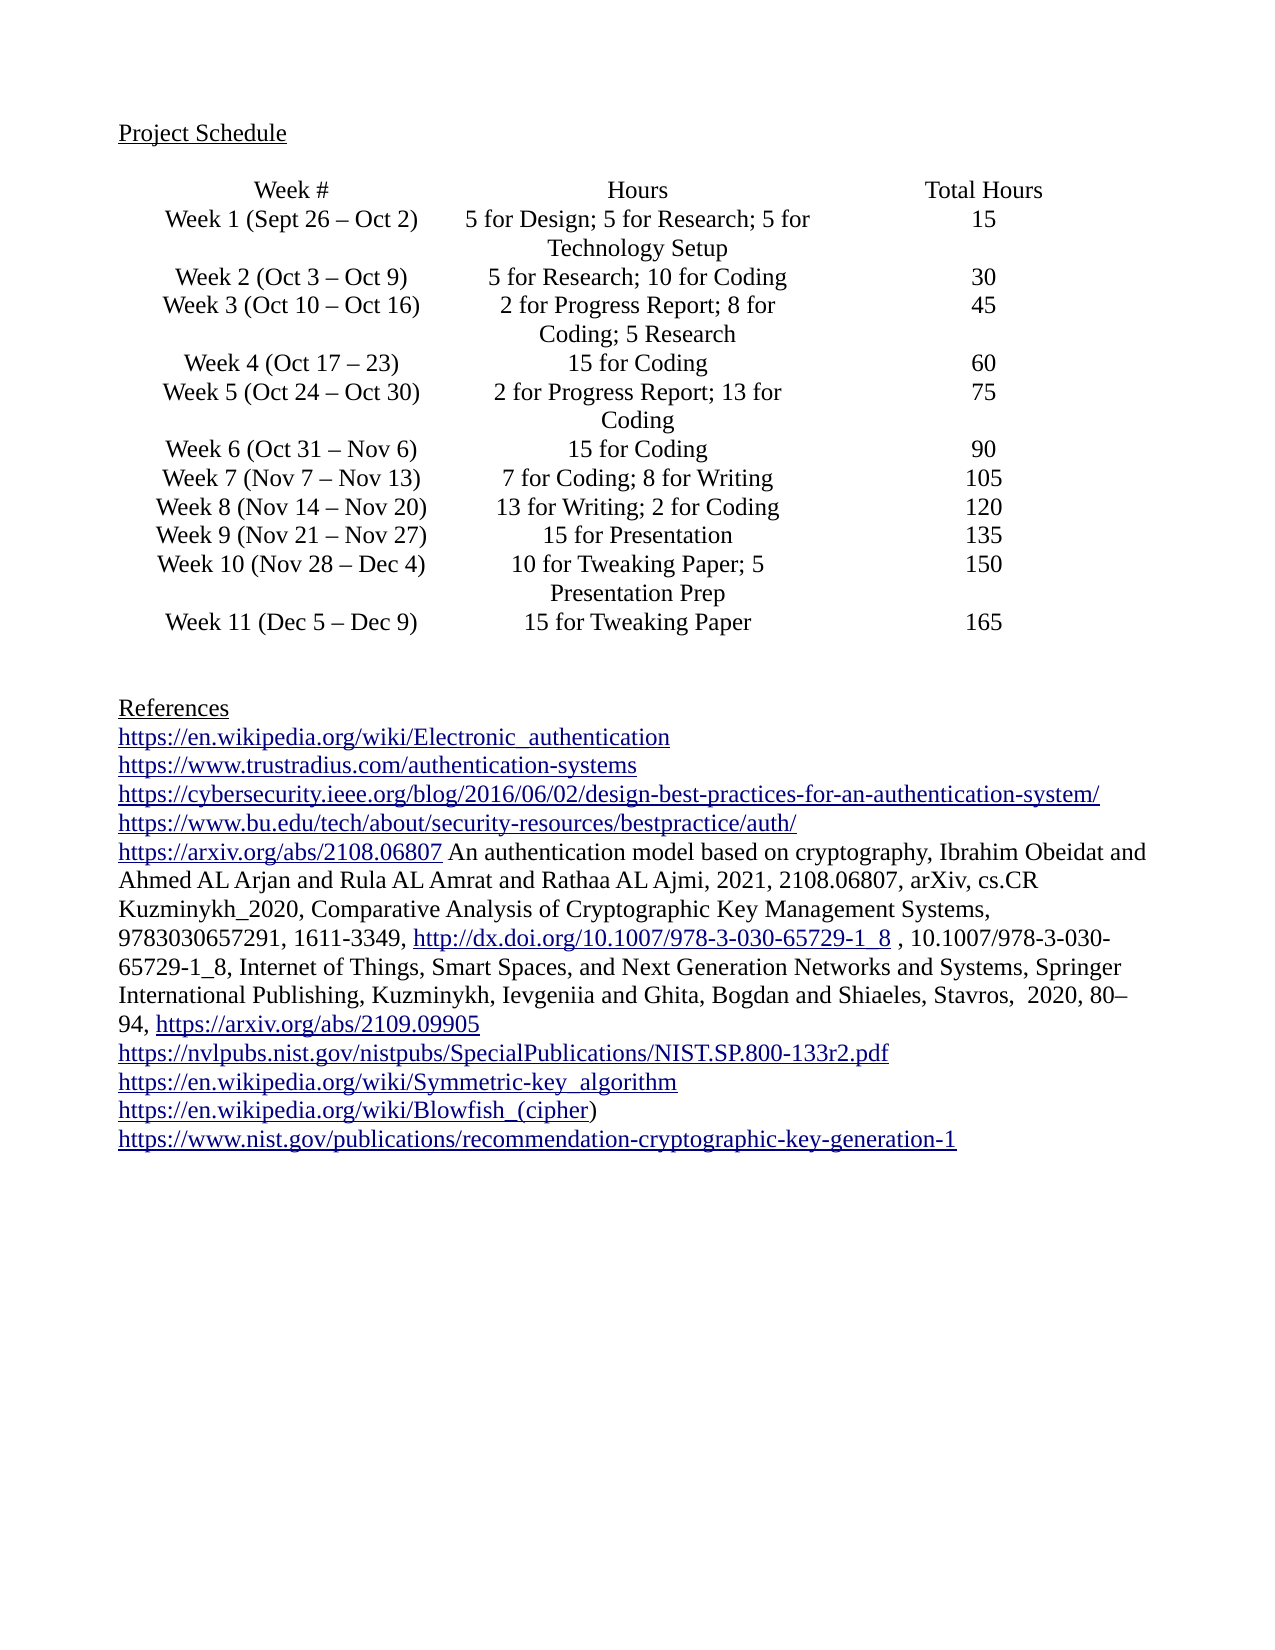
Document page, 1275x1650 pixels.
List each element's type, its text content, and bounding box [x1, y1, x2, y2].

text Project Schedule [118, 118, 1157, 147]
text https://www.bu.edu/tech/about/security-resources/bestpractice/auth/ [118, 808, 1157, 837]
table_cell 165 [811, 607, 1157, 636]
table_cell 135 [811, 521, 1157, 549]
text https://en.wikipedia.org/wiki/Symmetric-key_algorithm [118, 1067, 1157, 1096]
table_cell 5 for Design; 5 for Research; 5 for Technology Setup [464, 204, 811, 262]
table_cell 120 [811, 492, 1157, 521]
table_cell 10 for Tweaking Paper; 5 Presentation Prep [464, 549, 811, 607]
table_cell 7 for Coding; 8 for Writing [464, 463, 811, 492]
table_cell 90 [811, 434, 1157, 463]
table_cell 75 [811, 377, 1157, 434]
table_cell 150 [811, 549, 1157, 607]
table_cell 5 for Research; 10 for Coding [464, 262, 811, 291]
table_cell 13 for Writing; 2 for Coding [464, 492, 811, 521]
table_header Hours [464, 176, 811, 204]
table_cell Week 5 (Oct 24 – Oct 30) [118, 377, 464, 434]
table_cell 2 for Progress Report; 8 for Coding; 5 Research [464, 291, 811, 348]
table_cell Week 8 (Nov 14 – Nov 20) [118, 492, 464, 521]
table_cell Week 2 (Oct 3 – Oct 9) [118, 262, 464, 291]
table_cell Week 11 (Dec 5 – Dec 9) [118, 607, 464, 636]
table_cell Week 1 (Sept 26 – Oct 2) [118, 204, 464, 262]
text https://en.wikipedia.org/wiki/Blowfish_(cipher) [118, 1096, 1157, 1124]
text https://nvlpubs.nist.gov/nistpubs/SpecialPublications/NIST.SP.800-133r2.pdf [118, 1038, 1157, 1067]
table_cell 30 [811, 262, 1157, 291]
table_cell Week 6 (Oct 31 – Nov 6) [118, 434, 464, 463]
table_cell 15 for Presentation [464, 521, 811, 549]
text Kuzminykh_2020, Comparative Analysis of Cryptographic Key Management Systems, 9783030657291, 1611-3349, http://dx.doi.org/10.1007/978-3-030-65729-1_8 , 10.1007/978-3-030-65729-1_8, Internet of Things, Smart Spaces, and Next Generation Networks and Systems, Springer International Publishing, Kuzminykh, Ievgeniia and Ghita, Bogdan and Shiaeles, Stavros, 2020, 80–94, https://arxiv.org/abs/2109.09905 [118, 894, 1157, 1038]
table_cell Week 10 (Nov 28 – Dec 4) [118, 549, 464, 607]
text https://www.nist.gov/publications/recommendation-cryptographic-key-generation-1 [118, 1124, 1157, 1153]
table_cell 45 [811, 291, 1157, 348]
text References [118, 693, 1157, 722]
table_cell Week 3 (Oct 10 – Oct 16) [118, 291, 464, 348]
text https://arxiv.org/abs/2108.06807 An authentication model based on cryptography, Ibrahim Obeidat and Ahmed AL Arjan and Rula AL Amrat and Rathaa AL Ajmi, 2021, 2108.06807, arXiv, cs.CR [118, 837, 1157, 894]
table_cell Week 7 (Nov 7 – Nov 13) [118, 463, 464, 492]
table_cell 15 for Tweaking Paper [464, 607, 811, 636]
table_cell Week 4 (Oct 17 – 23) [118, 348, 464, 377]
table_cell 15 for Coding [464, 348, 811, 377]
table_cell 105 [811, 463, 1157, 492]
table_cell 15 for Coding [464, 434, 811, 463]
table_cell 60 [811, 348, 1157, 377]
text https://www.trustradius.com/authentication-systems [118, 751, 1157, 779]
text https://cybersecurity.ieee.org/blog/2016/06/02/design-best-practices-for-an-authentication-system/ [118, 779, 1157, 808]
table_cell 2 for Progress Report; 13 for Coding [464, 377, 811, 434]
table_cell 15 [811, 204, 1157, 262]
table_header Week # [118, 176, 464, 204]
table_header Total Hours [811, 176, 1157, 204]
text https://en.wikipedia.org/wiki/Electronic_authentication [118, 722, 1157, 751]
table_cell Week 9 (Nov 21 – Nov 27) [118, 521, 464, 549]
